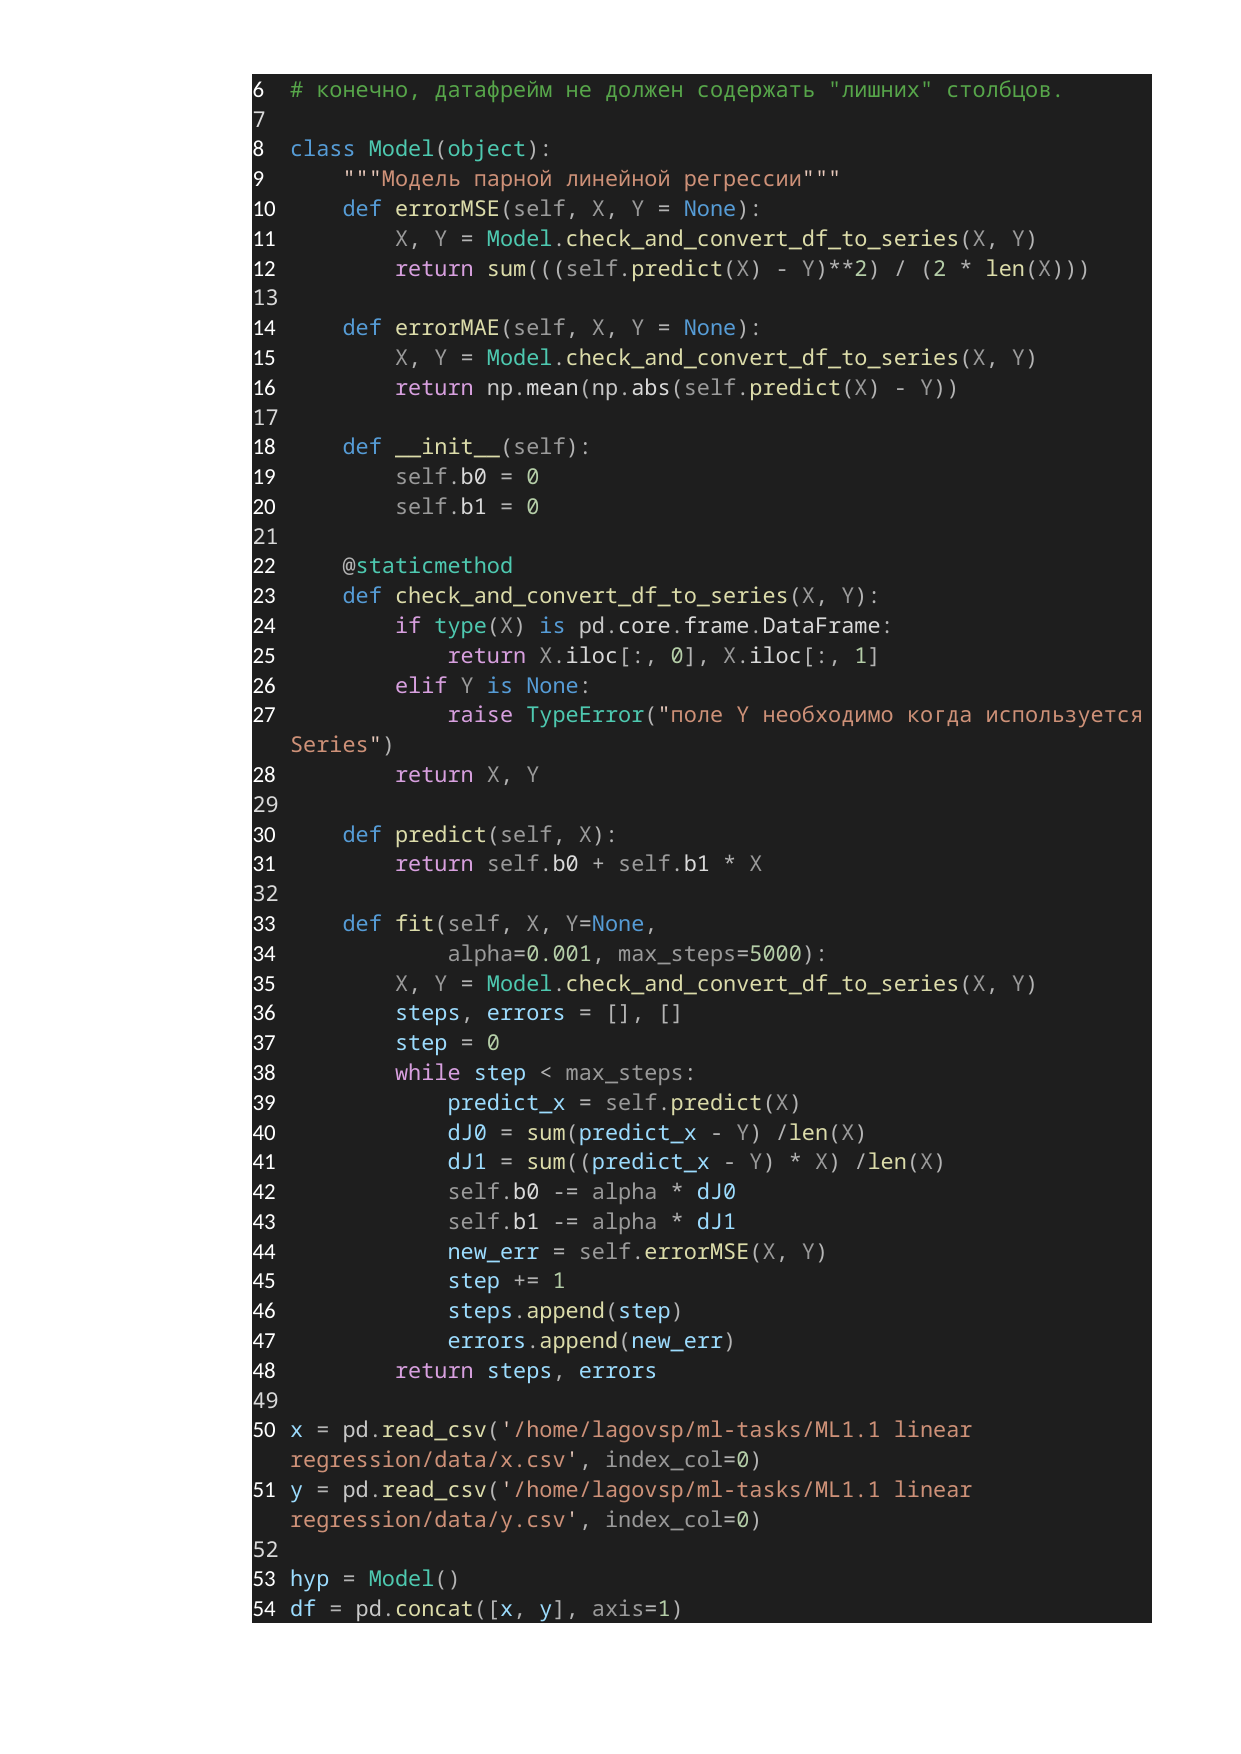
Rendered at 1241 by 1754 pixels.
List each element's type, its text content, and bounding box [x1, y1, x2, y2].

list hyp = Model() [252, 1563, 1152, 1593]
list def __init__(self): [252, 431, 1152, 461]
list return self.b0 + self.b1 * X [252, 848, 1152, 878]
list X, Y = Model.check_and_convert_df_to_series(X, Y) [252, 223, 1152, 252]
list """Модель парной линейной регрессии""" [252, 163, 1152, 193]
list @staticmethod [252, 550, 1152, 580]
list new_err = self.errorMSE(X, Y) [252, 1236, 1152, 1265]
list predict_x = self.predict(X) [252, 1087, 1152, 1116]
list X, Y = Model.check_and_convert_df_to_series(X, Y) [252, 967, 1152, 997]
list elif Y is None: [252, 669, 1152, 699]
list step = 0 [252, 1027, 1152, 1057]
list step += 1 [252, 1265, 1152, 1295]
list def errorMAE(self, X, Y = None): [252, 312, 1152, 342]
list y = pd.read_csv('/home/lagovsp/ml-tasks/ML1.1 linear regression/data/y.csv', index_col=0) [252, 1474, 1152, 1533]
list alpha=0.001, max_steps=5000): [252, 938, 1152, 967]
list return np.mean(np.abs(self.predict(X) - Y)) [252, 372, 1152, 401]
list def predict(self, X): [252, 818, 1152, 848]
list x = pd.read_csv('/home/lagovsp/ml-tasks/ML1.1 linear regression/data/x.csv', index_col=0) [252, 1414, 1152, 1474]
list def errorMSE(self, X, Y = None): [252, 193, 1152, 223]
list def check_and_convert_df_to_series(X, Y): [252, 580, 1152, 610]
list self.b1 -= alpha * dJ1 [252, 1206, 1152, 1236]
list return X, Y [252, 759, 1152, 789]
list self.b1 = 0 [252, 491, 1152, 521]
list df = pd.concat([x, y], axis=1) [252, 1593, 1152, 1623]
list X, Y = Model.check_and_convert_df_to_series(X, Y) [252, 342, 1152, 372]
list if type(X) is pd.core.frame.DataFrame: [252, 610, 1152, 640]
list def fit(self, X, Y=None, [252, 908, 1152, 938]
list dJ1 = sum((predict_x - Y) * X) /len(X) [252, 1146, 1152, 1176]
list return sum(((self.predict(X) - Y)**2) / (2 * len(X))) [252, 252, 1152, 282]
list self.b0 -= alpha * dJ0 [252, 1176, 1152, 1206]
list return X.iloc[:, 0], X.iloc[:, 1] [252, 640, 1152, 669]
list return steps, errors [252, 1355, 1152, 1384]
list steps.append(step) [252, 1295, 1152, 1325]
list while step < max_steps: [252, 1057, 1152, 1087]
list class Model(object): [252, 133, 1152, 163]
list self.b0 = 0 [252, 461, 1152, 491]
list steps, errors = [], [] [252, 997, 1152, 1027]
list dJ0 = sum(predict_x - Y) /len(X) [252, 1116, 1152, 1146]
list errors.append(new_err) [252, 1325, 1152, 1355]
list # конечно, датафрейм не должен содержать "лишних" столбцов. [252, 74, 1152, 103]
list raise TypeError("поле Y необходимо когда используется Series") [252, 699, 1152, 759]
